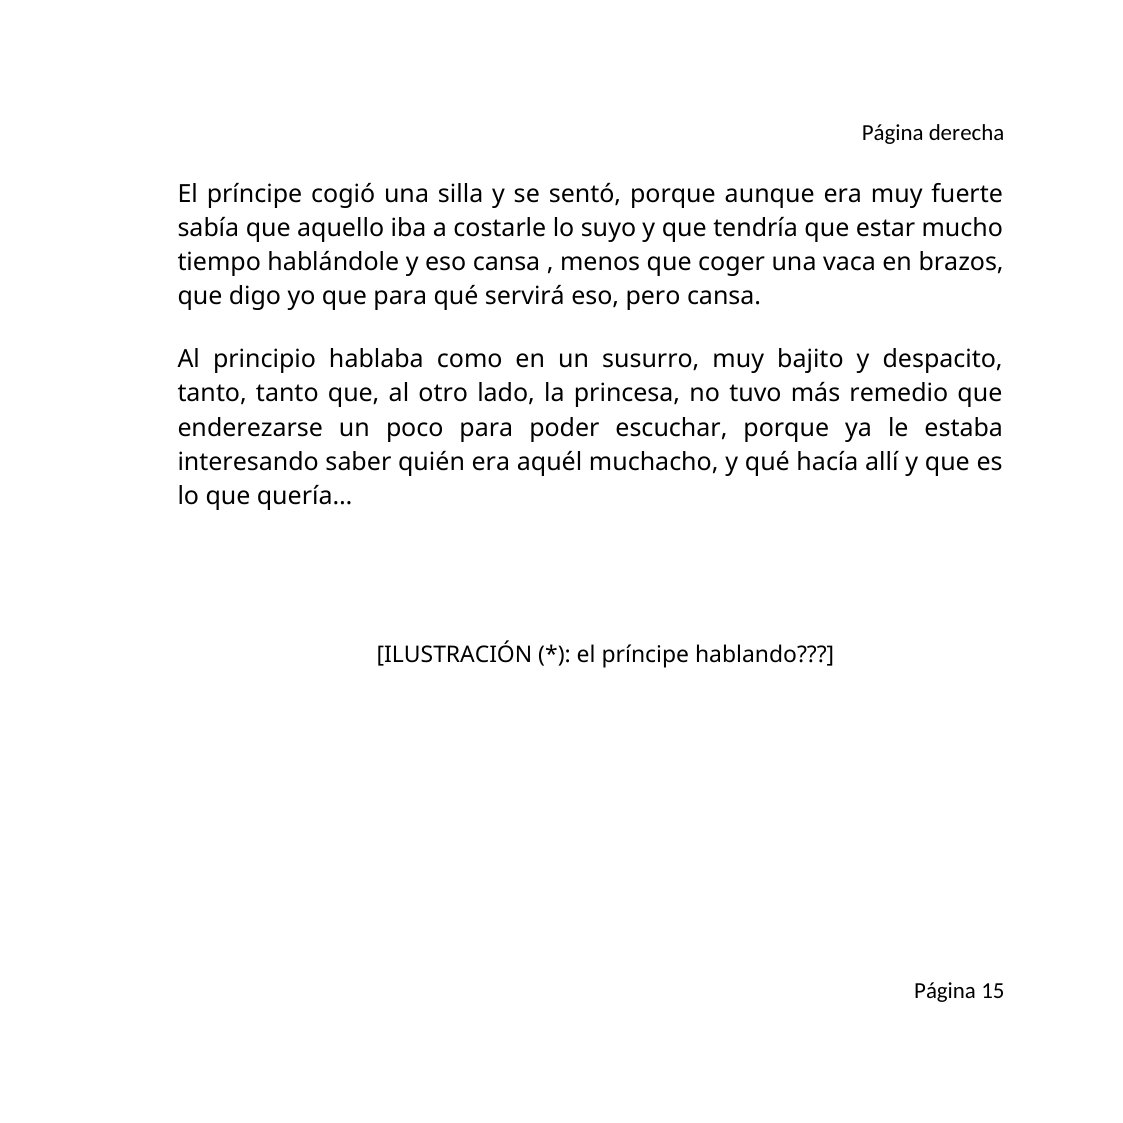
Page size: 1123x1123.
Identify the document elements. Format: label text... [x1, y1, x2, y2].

text Al principio hablaba como en un susurro, muy bajito y despacito, tanto, tanto que, al otro lado, la princesa, no tuvo más remedio que enderezarse un poco para poder escuchar, porque ya le estaba interesando saber quién era aquél muchacho, y qué hacía allí y que es lo que quería… [177, 341, 1004, 511]
text [ILUSTRACIÓN (*): el príncipe hablando???] [177, 638, 1004, 669]
text El príncipe cogió una silla y se sentó, porque aunque era muy fuerte sabía que aquello iba a costarle lo suyo y que tendría que estar mucho tiempo hablándole y eso cansa , menos que coger una vaca en brazos, que digo yo que para qué servirá eso, pero cansa. [177, 176, 1004, 312]
